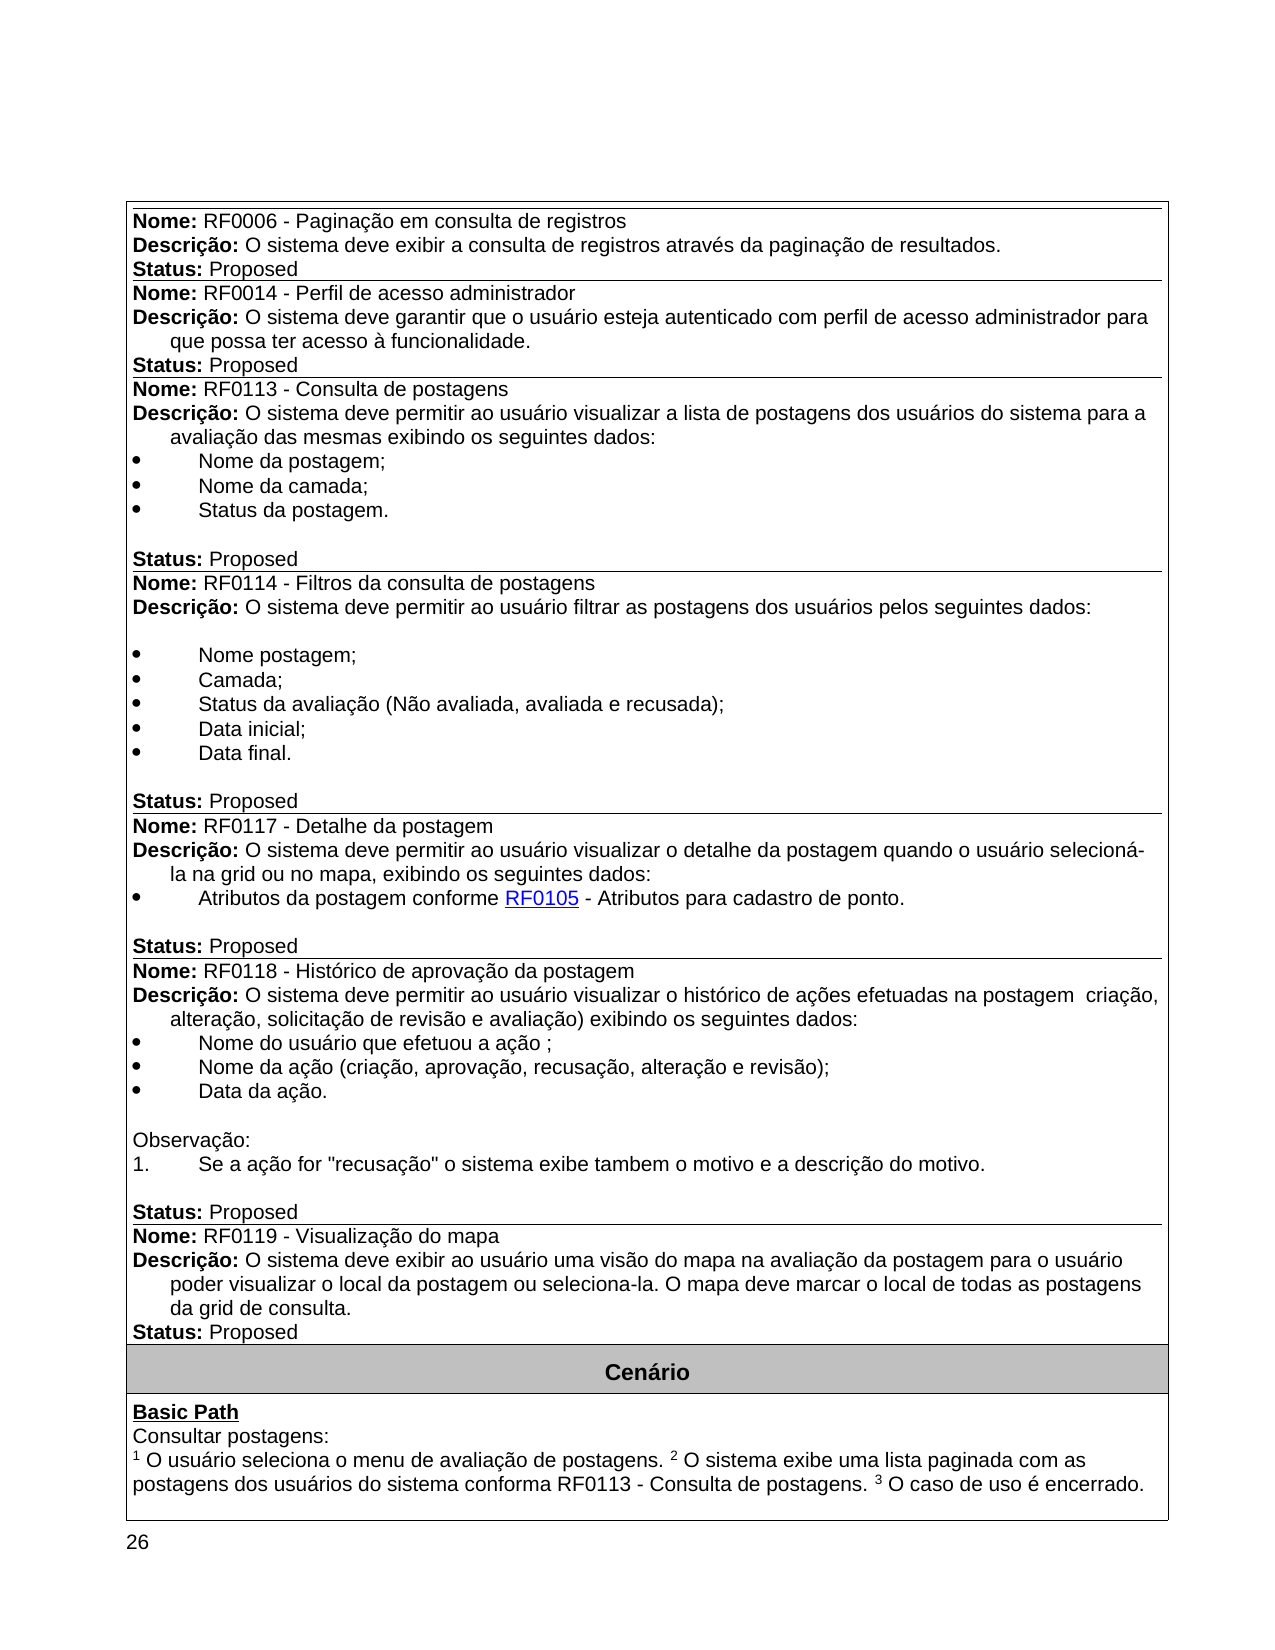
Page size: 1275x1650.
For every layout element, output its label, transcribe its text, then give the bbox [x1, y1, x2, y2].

table_cell Basic Path Consultar postagens: 1 O usuário seleciona o menu de avaliação de postagens. 2 O sistema exibe uma lista paginada com as postagens dos usuários do sistema conforma RF0113 - Consulta de postagens. 3 O caso de uso é encerrado. [127, 1394, 1168, 1519]
table_cell Nome: RF0006 - Paginação em consulta de registros Descrição: O sistema deve exibir a consulta de registros através da paginação de resultados. Status: Proposed [133, 209, 1162, 280]
table_cell Nome: RF0014 - Perfil de acesso administrador Descrição: O sistema deve garantir que o usuário esteja autenticado com perfil de acesso administrador para que possa ter acesso à funcionalidade. Status: Proposed [133, 281, 1162, 377]
table_cell Nome: RF0113 - Consulta de postagens Descrição: O sistema deve permitir ao usuário visualizar a lista de postagens dos usuários do sistema para a avaliação das mesmas exibindo os seguintes dados: Nome da postagem; Nome da camada; Status da postagem. Status: Proposed [133, 378, 1162, 571]
table_cell Nome: RF0119 - Visualização do mapa Descrição: O sistema deve exibir ao usuário uma visão do mapa na avaliação da postagem para o usuário poder visualizar o local da postagem ou seleciona-la. O mapa deve marcar o local de todas as postagens da grid de consulta. Status: Proposed [133, 1225, 1162, 1344]
table_cell Nome: RF0118 - Histórico de aprovação da postagem Descrição: O sistema deve permitir ao usuário visualizar o histórico de ações efetuadas na postagem criação, alteração, solicitação de revisão e avaliação) exibindo os seguintes dados: Nome do usuário que efetuou a ação ; Nome da ação (criação, aprovação, recusação, alteração e revisão); Data da ação. Observação: Se a ação for "recusação" o sistema exibe tambem o motivo e a descrição do motivo. Status: Proposed [133, 959, 1162, 1224]
table_cell [127, 202, 1168, 1344]
table_cell Nome: RF0114 - Filtros da consulta de postagens Descrição: O sistema deve permitir ao usuário filtrar as postagens dos usuários pelos seguintes dados: Nome postagem; Camada; Status da avaliação (Não avaliada, avaliada e recusada); Data inicial; Data final. Status: Proposed [133, 572, 1162, 813]
table_cell Nome: RF0117 - Detalhe da postagem Descrição: O sistema deve permitir ao usuário visualizar o detalhe da postagem quando o usuário selecioná-la na grid ou no mapa, exibindo os seguintes dados: Atributos da postagem conforme RF0105 - Atributos para cadastro de ponto. Status: Proposed [133, 814, 1162, 958]
table_cell Cenário [127, 1345, 1168, 1393]
